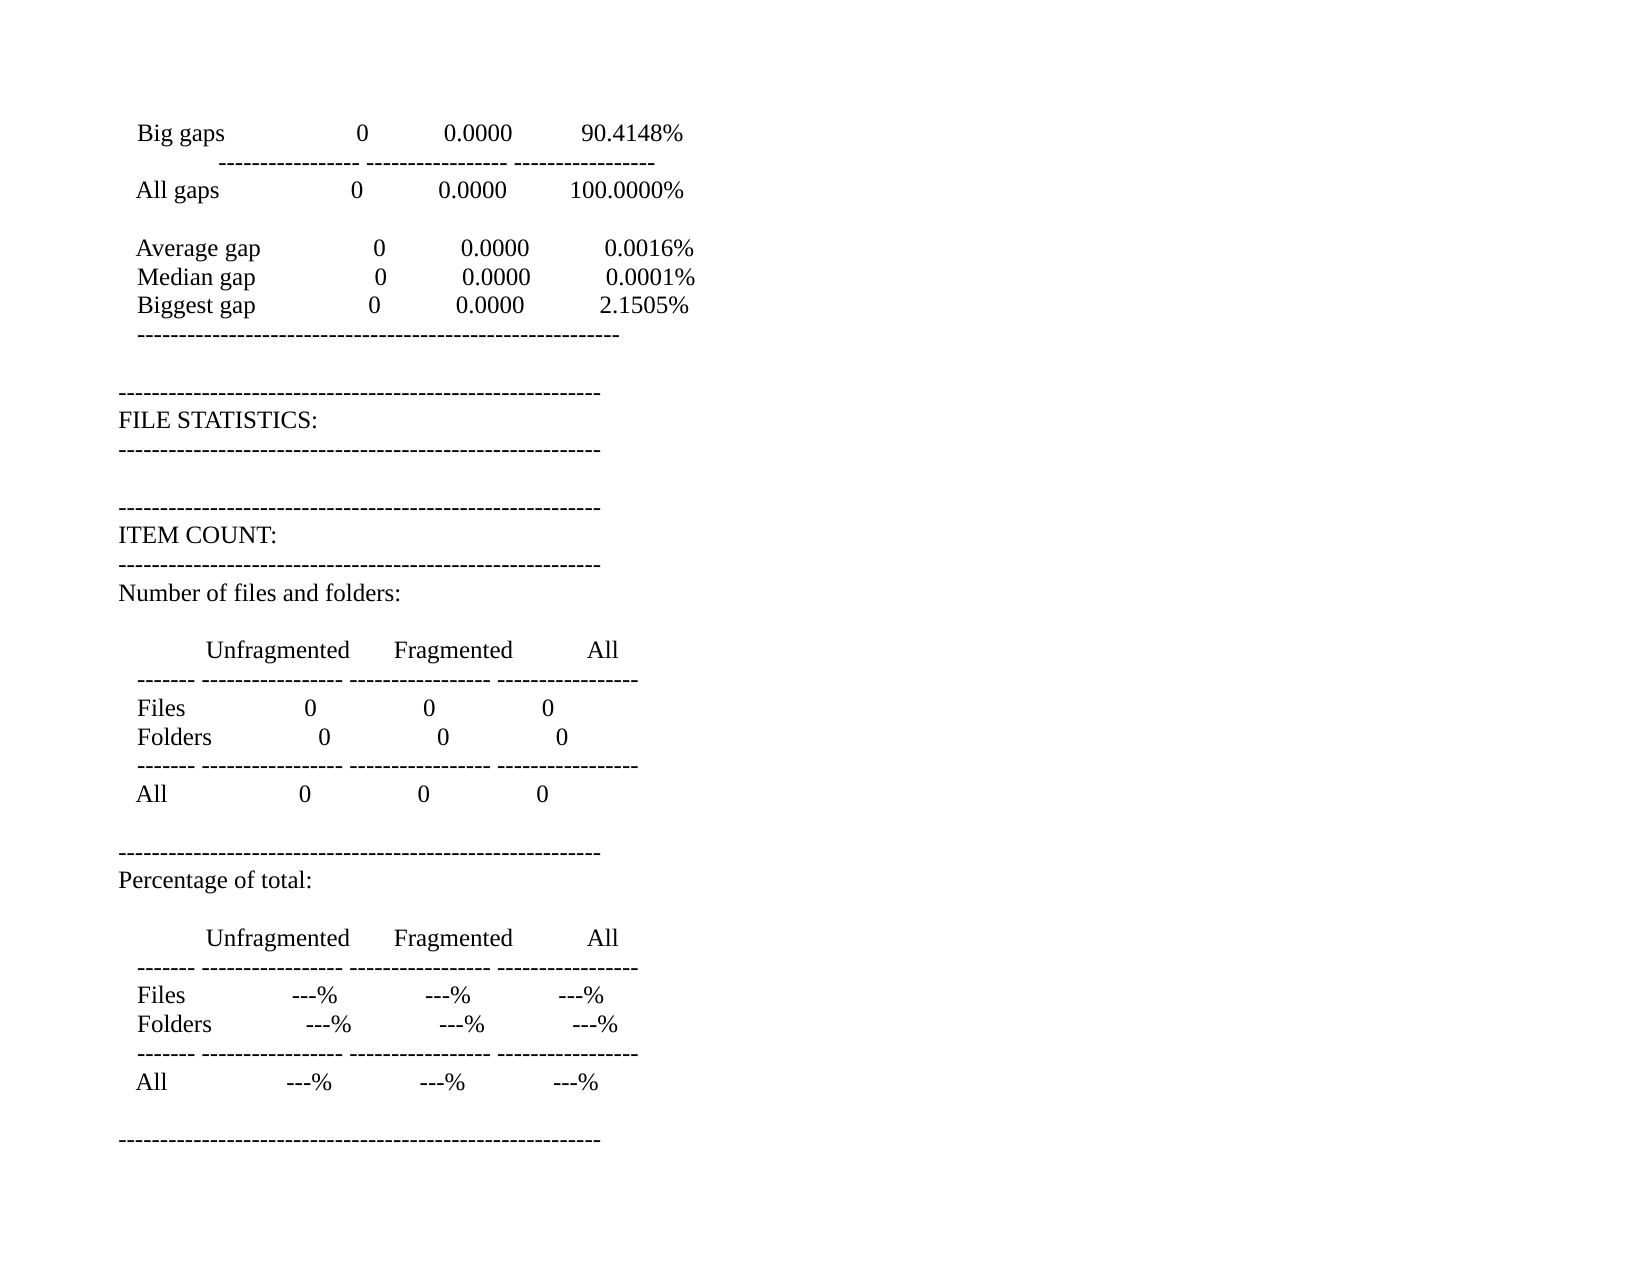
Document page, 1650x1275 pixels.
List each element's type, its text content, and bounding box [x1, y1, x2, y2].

text ------- ----------------- ----------------- ----------------- [118, 1038, 1532, 1067]
text All ---% ---% ---% [118, 1067, 1532, 1096]
text ---------------------------------------------------------- [118, 434, 1532, 463]
text ---------------------------------------------------------- [118, 492, 1532, 521]
text Unfragmented Fragmented All [118, 636, 1532, 664]
text Files 0 0 0 [118, 693, 1532, 722]
text FILE STATISTICS: [118, 406, 1532, 434]
text ---------------------------------------------------------- [118, 377, 1532, 406]
text All gaps 0 0.0000 100.0000% [118, 176, 1532, 204]
text Folders 0 0 0 [118, 722, 1532, 751]
text ------- ----------------- ----------------- ----------------- [118, 952, 1532, 981]
text ---------------------------------------------------------- [118, 1124, 1532, 1153]
text Median gap 0 0.0000 0.0001% [118, 262, 1532, 291]
text Number of files and folders: [118, 578, 1532, 607]
text ---------------------------------------------------------- [118, 837, 1532, 866]
text ---------------------------------------------------------- [118, 549, 1532, 578]
text Average gap 0 0.0000 0.0016% [118, 233, 1532, 262]
text ----------------- ----------------- ----------------- [118, 147, 1532, 176]
text Unfragmented Fragmented All [118, 923, 1532, 952]
text ------- ----------------- ----------------- ----------------- [118, 751, 1532, 779]
text Percentage of total: [118, 866, 1532, 894]
text ITEM COUNT: [118, 521, 1532, 549]
text ------- ----------------- ----------------- ----------------- [118, 664, 1532, 693]
text All 0 0 0 [118, 779, 1532, 808]
text ---------------------------------------------------------- [118, 319, 1532, 348]
text Big gaps 0 0.0000 90.4148% [118, 118, 1532, 147]
text Biggest gap 0 0.0000 2.1505% [118, 291, 1532, 319]
text Files ---% ---% ---% [118, 981, 1532, 1009]
text Folders ---% ---% ---% [118, 1009, 1532, 1038]
